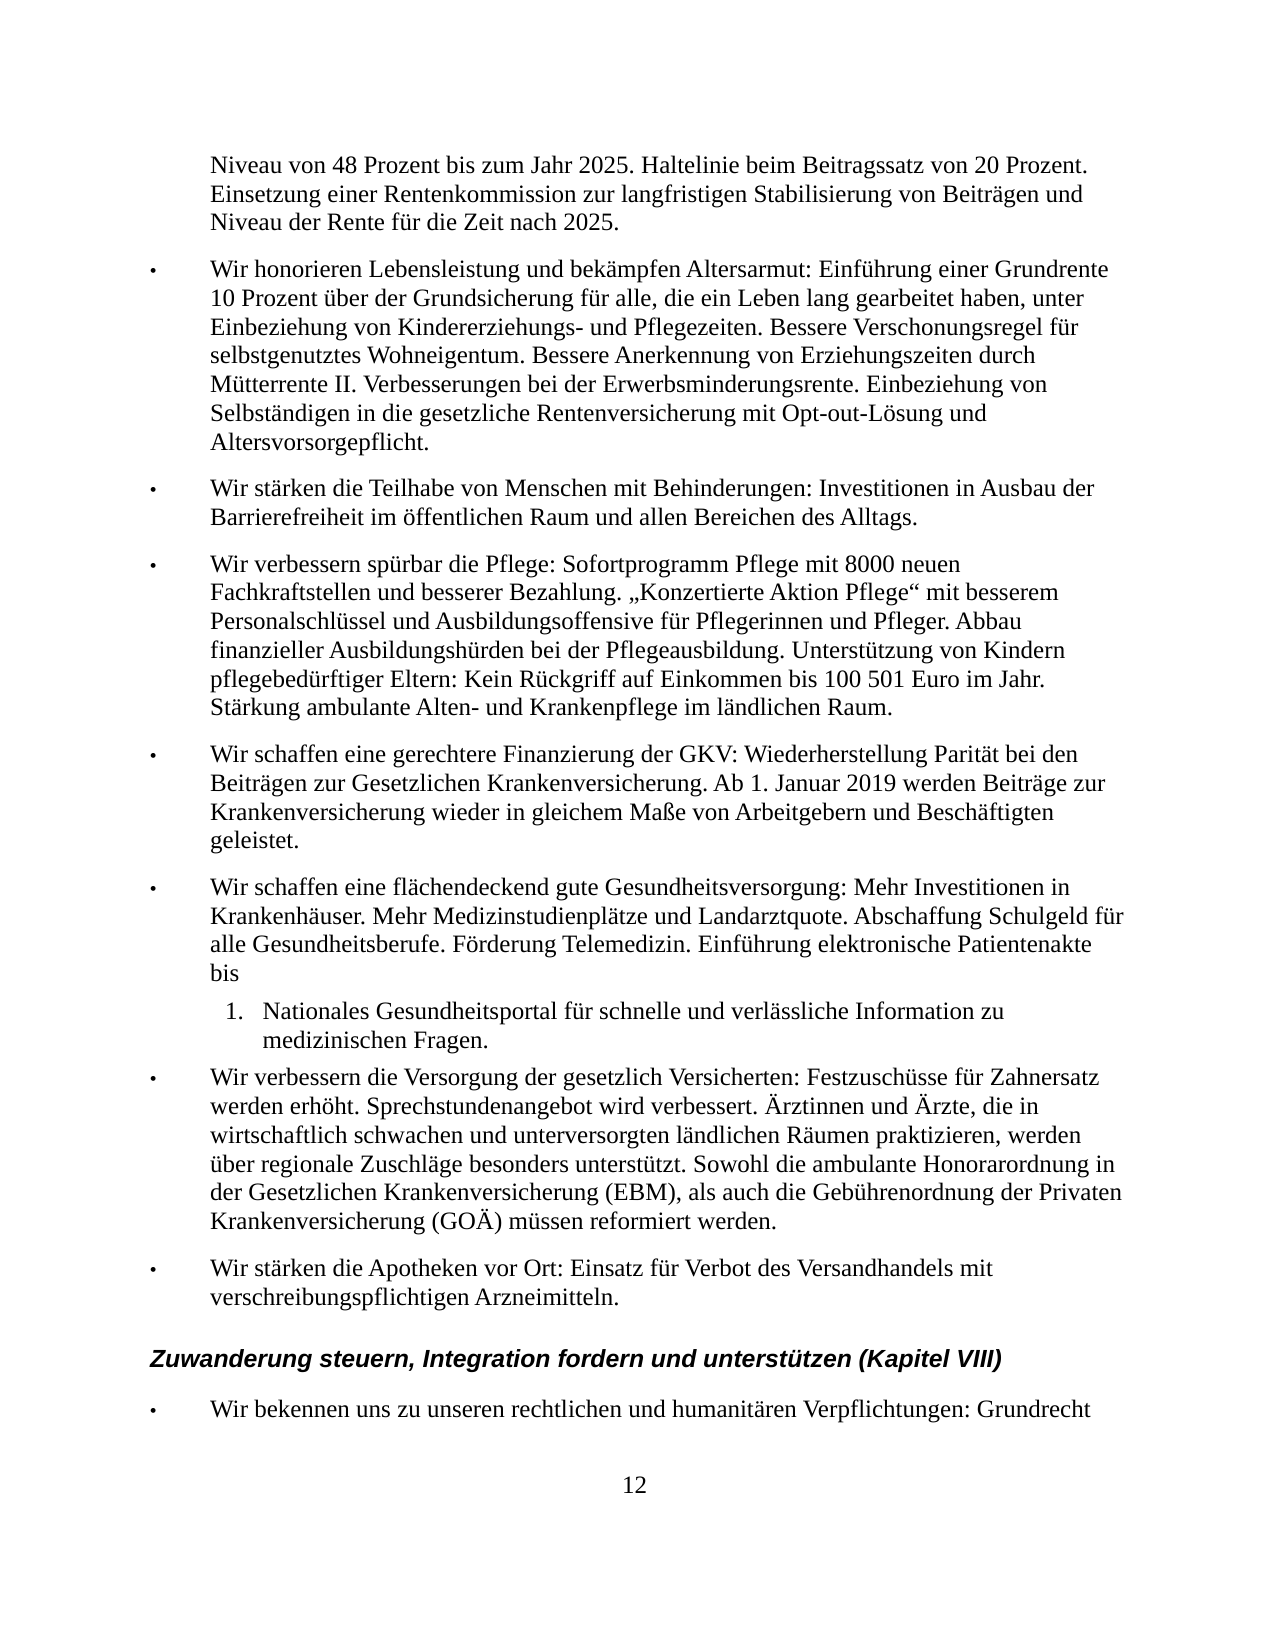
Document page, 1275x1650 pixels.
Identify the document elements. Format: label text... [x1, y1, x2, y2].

list Nationales Gesundheitsportal für schnelle und verlässliche Information zu medizinischen Fragen. [225, 996, 1125, 1053]
list Wir honorieren Lebensleistung und bekämpfen Altersarmut: Einführung einer Grundrente 10 Prozent über der Grundsicherung für alle, die ein Leben lang gearbeitet haben, unter Einbeziehung von Kindererziehungs- und Pflegezeiten. Bessere Verschonungsregel für selbstgenutztes Wohneigentum. Bessere Anerkennung von Erziehungszeiten durch Mütterrente II. Verbesserungen bei der Erwerbsminderungsrente. Einbeziehung von Selbständigen in die gesetzliche Rentenversicherung mit Opt-out-Lösung und Altersvorsorgepflicht. [150, 254, 1125, 455]
list Wir stärken die Teilhabe von Menschen mit Behinderungen: Investitionen in Ausbau der Barrierefreiheit im öffentlichen Raum und allen Bereichen des Alltags. [150, 473, 1125, 531]
list Wir verbessern die Versorgung der gesetzlich Versicherten: Festzuschüsse für Zahnersatz werden erhöht. Sprechstundenangebot wird verbessert. Ärztinnen und Ärzte, die in wirtschaftlich schwachen und unterversorgten ländlichen Räumen praktizieren, werden über regionale Zuschläge besonders unterstützt. Sowohl die ambulante Honorarordnung in der Gesetzlichen Krankenversicherung (EBM), als auch die Gebührenordnung der Privaten Krankenversicherung (GOÄ) müssen reformiert werden. [150, 1062, 1125, 1235]
list Wir verbessern spürbar die Pflege: Sofortprogramm Pflege mit 8000 neuen Fachkraftstellen und besserer Bezahlung. „Konzertierte Aktion Pflege“ mit besserem Personalschlüssel und Ausbildungsoffensive für Pflegerinnen und Pfleger. Abbau finanzieller Ausbildungshürden bei der Pflegeausbildung. Unterstützung von Kindern pflegebedürftiger Eltern: Kein Rückgriff auf Einkommen bis 100 501 Euro im Jahr. Stärkung ambulante Alten- und Krankenpflege im ländlichen Raum. [150, 549, 1125, 721]
list Niveau von 48 Prozent bis zum Jahr 2025. Haltelinie beim Beitragssatz von 20 Prozent. Einsetzung einer Rentenkommission zur langfristigen Stabilisierung von Beiträgen und Niveau der Rente für die Zeit nach 2025. [150, 150, 1125, 236]
subtitle Zuwanderung steuern, Integration fordern und unterstützen (Kapitel VIII) [150, 1344, 1125, 1373]
list Wir stärken die Apotheken vor Ort: Einsatz für Verbot des Versandhandels mit verschreibungspflichtigen Arzneimitteln. [150, 1253, 1125, 1310]
list Wir schaffen eine flächendeckend gute Gesundheitsversorgung: Mehr Investitionen in Krankenhäuser. Mehr Medizinstudienplätze und Landarztquote. Abschaffung Schulgeld für alle Gesundheitsberufe. Förderung Telemedizin. Einführung elektronische Patientenakte bis [150, 872, 1125, 987]
list Wir schaffen eine gerechtere Finanzierung der GKV: Wiederherstellung Parität bei den Beiträgen zur Gesetzlichen Krankenversicherung. Ab 1. Januar 2019 werden Beiträge zur Krankenversicherung wieder in gleichem Maße von Arbeitgebern und Beschäftigten geleistet. [150, 739, 1125, 854]
list Wir bekennen uns zu unseren rechtlichen und humanitären Verpflichtungen: Grundrecht [150, 1394, 1125, 1423]
